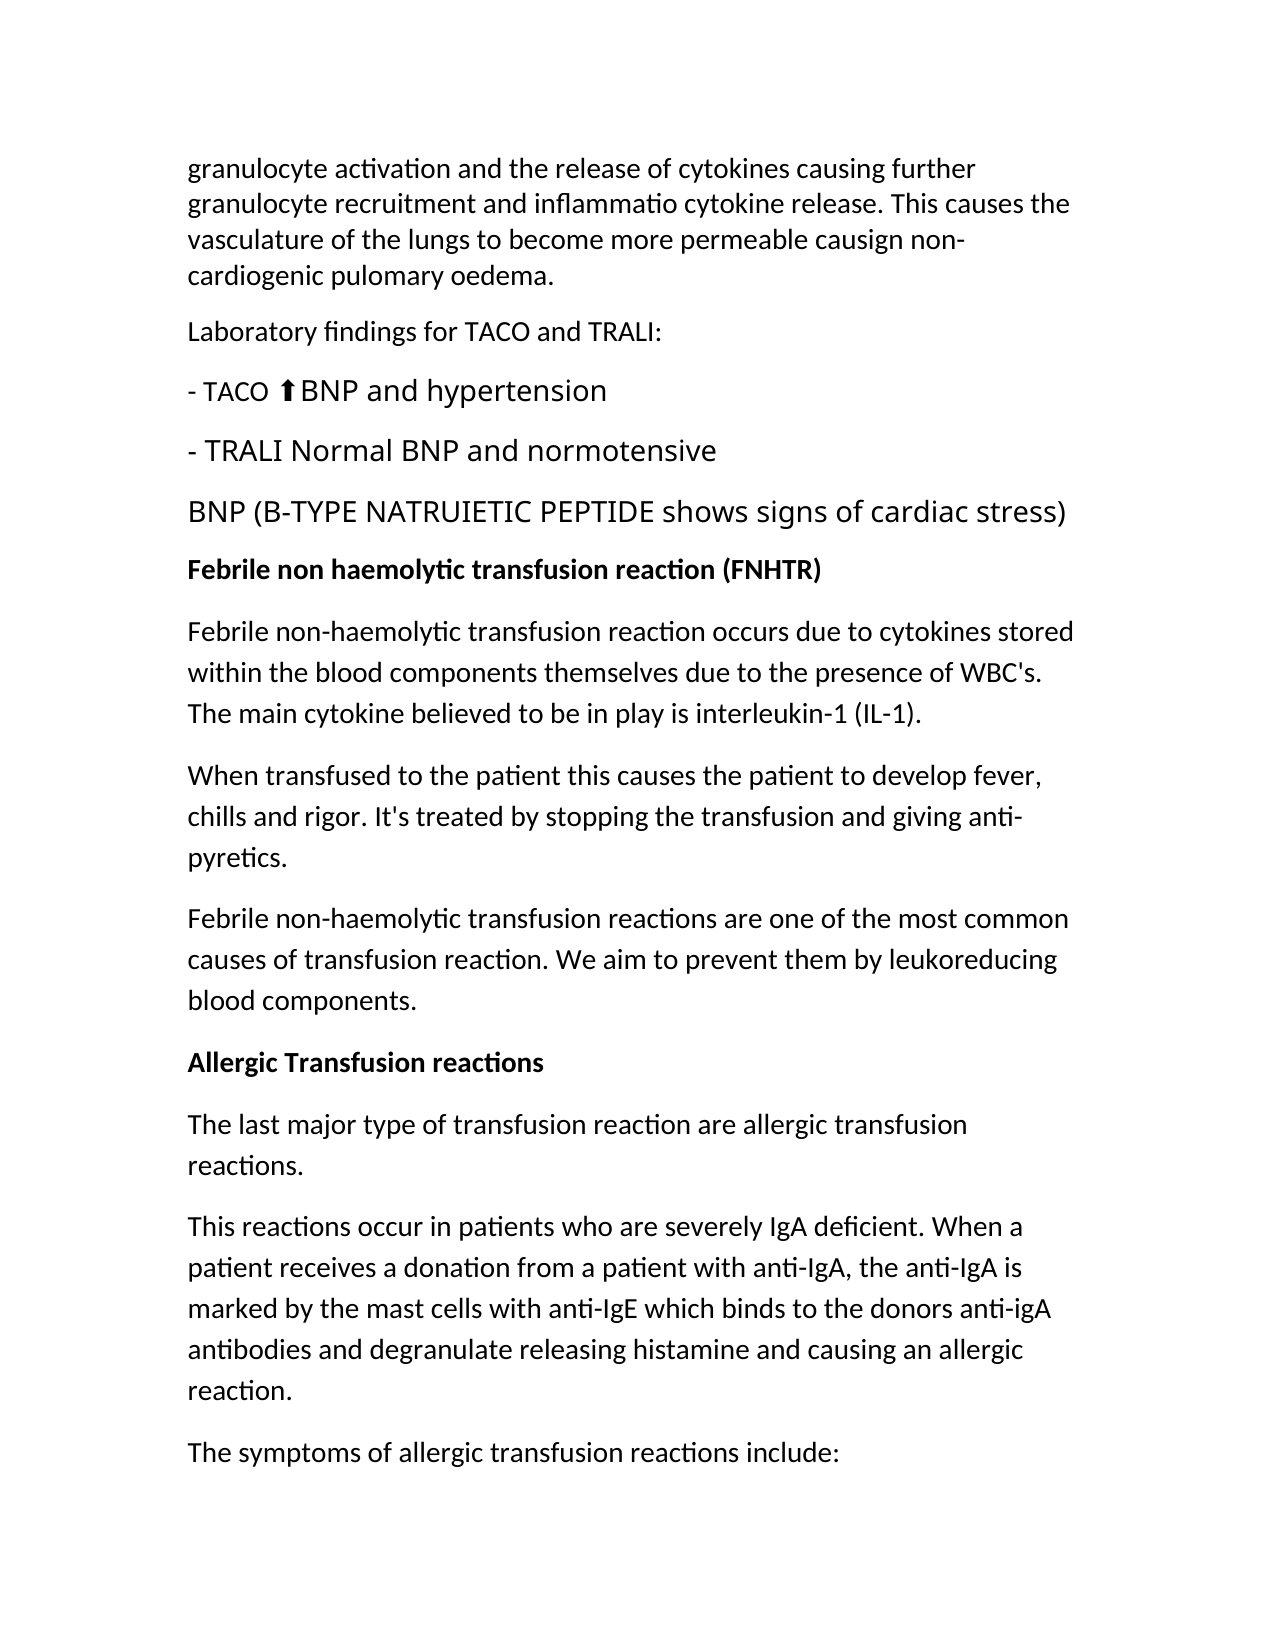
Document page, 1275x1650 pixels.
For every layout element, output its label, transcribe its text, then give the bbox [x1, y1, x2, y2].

text The last major type of transfusion reaction are allergic transfusion reactions. [187, 1106, 1087, 1182]
text Laboratory findings for TACO and TRALI: [187, 313, 1087, 349]
text Febrile non haemolytic transfusion reaction (FNHTR) [187, 551, 1087, 587]
text - TRALI Normal BNP and normotensive [187, 430, 1087, 470]
text BNP (B-TYPE NATRUIETIC PEPTIDE shows signs of cardiac stress) [187, 491, 1087, 531]
text Febrile non-haemolytic transfusion reactions are one of the most common causes of transfusion reaction. We aim to prevent them by leukoreducing blood components. [187, 900, 1087, 1018]
text Febrile non-haemolytic transfusion reaction occurs due to cytokines stored within the blood components themselves due to the presence of WBC's. The main cytokine believed to be in play is interleukin-1 (IL-1). [187, 613, 1087, 731]
text granulocyte activation and the release of cytokines causing further granulocyte recruitment and inflammatio cytokine release. This causes the vasculature of the lungs to become more permeable causign non-cardiogenic pulomary oedema. [187, 150, 1087, 292]
text When transfused to the patient this causes the patient to develop fever, chills and rigor. It's treated by stopping the transfusion and giving anti-pyretics. [187, 757, 1087, 874]
text The symptoms of allergic transfusion reactions include: [187, 1434, 1087, 1470]
text - TACO ⬆BNP and hypertension [187, 370, 1087, 409]
text This reactions occur in patients who are severely IgA deficient. When a patient receives a donation from a patient with anti-IgA, the anti-IgA is marked by the mast cells with anti-IgE which binds to the donors anti-igA antibodies and degranulate releasing histamine and causing an allergic reaction. [187, 1208, 1087, 1408]
text Allergic Transfusion reactions [187, 1044, 1087, 1080]
